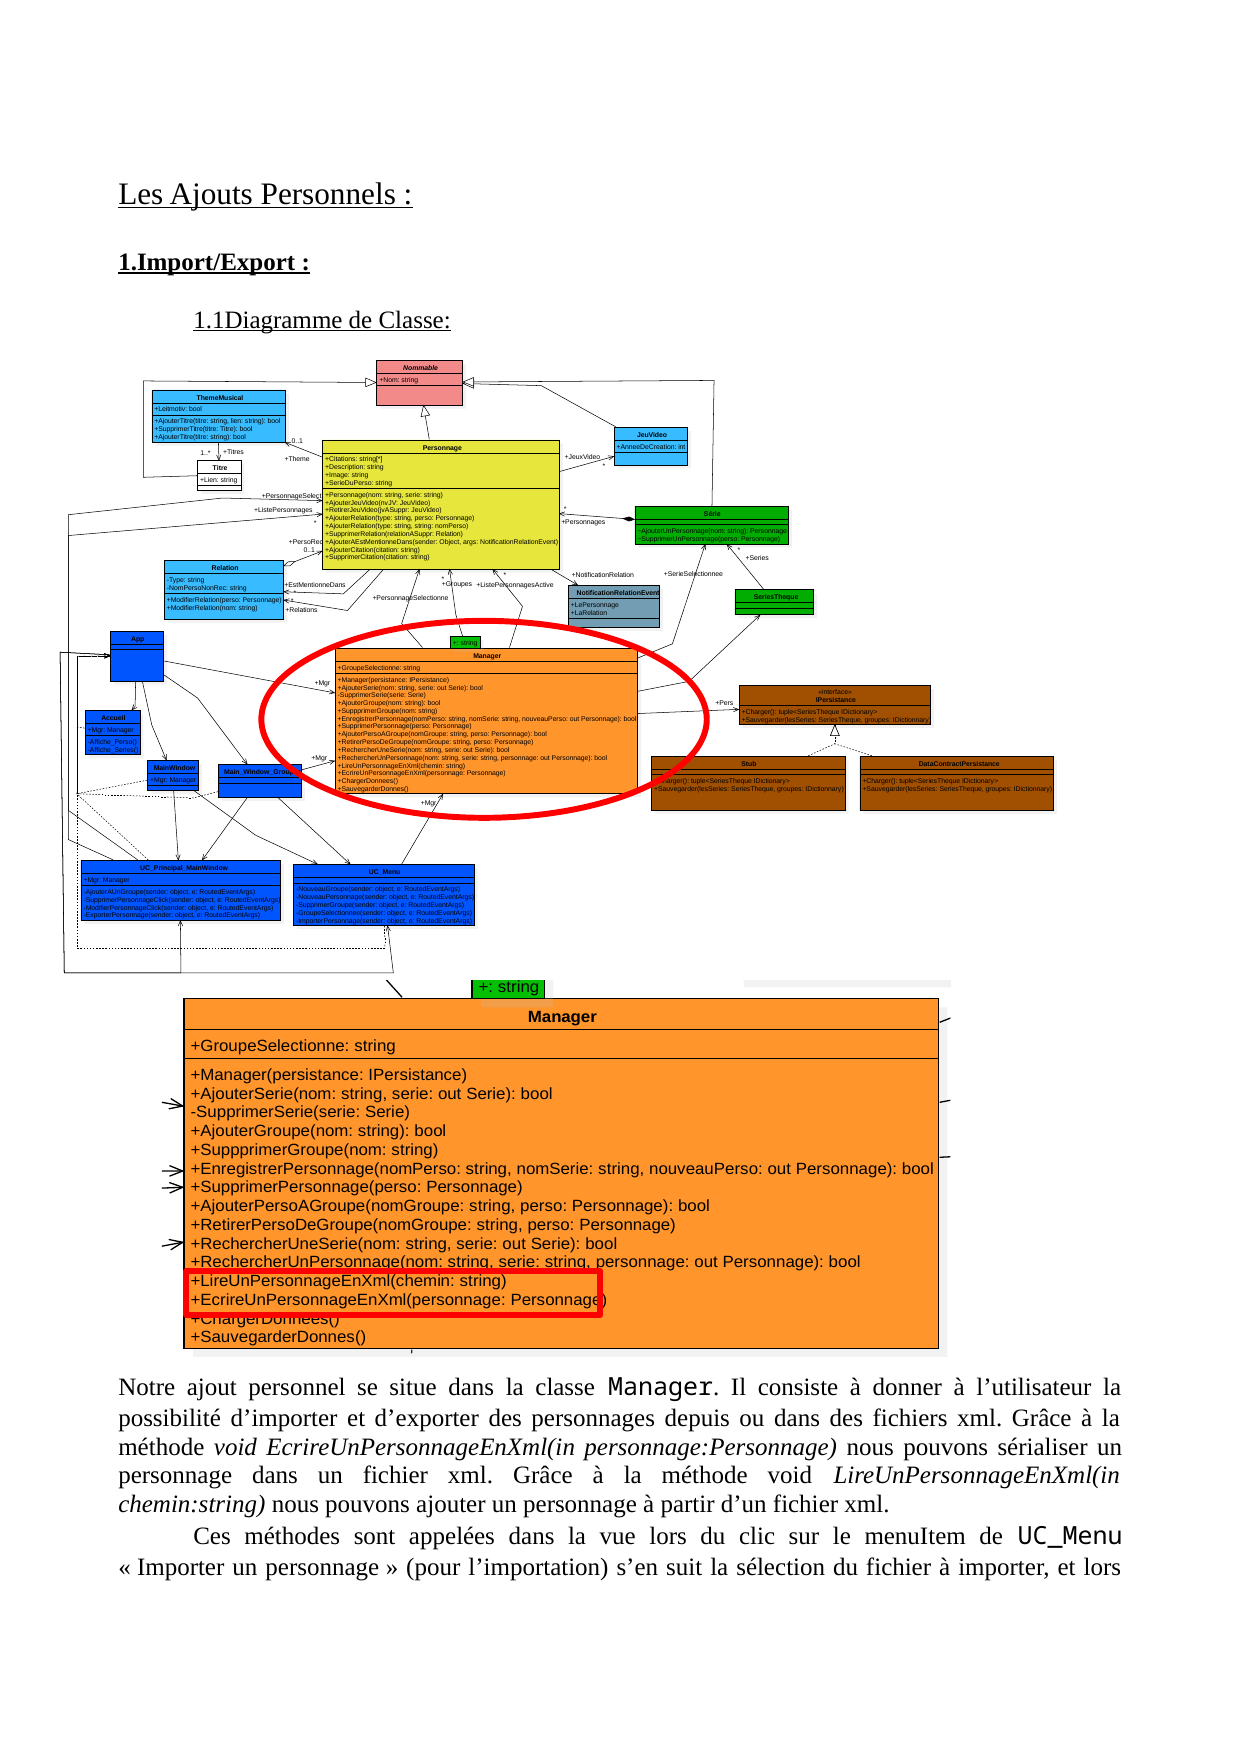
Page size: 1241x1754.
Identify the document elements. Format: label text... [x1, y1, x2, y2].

text Les Ajouts Personnels : [118, 176, 1122, 212]
text Notre ajout personnel se situe dans la classe Manager. Il consiste à donner à l’utilisateur la possibilité d’importer et d’exporter des personnages depuis ou dans des fichiers xml. Grâce à la méthode void EcrireUnPersonnageEnXml(in personnage:Personnage) nous pouvons sérialiser un personnage dans un fichier xml. Grâce à la méthode void LireUnPersonnageEnXml(in chemin:string) nous pouvons ajouter un personnage à partir d’un fichier xml. [118, 1369, 1122, 1518]
text Ces méthodes sont appelées dans la vue lors du clic sur le menuItem de UC_Menu « Importer un personnage » (pour l’importation) s’en suit la sélection du fichier à importer, et lors du clic sur le menuItem de UC_Principal_MainWindow « Exporter le personnage » (pour l’exportation) s’en suit la sélection du dossier où exporter le personnage. [118, 1518, 1122, 1581]
text 1.Import/Export : [118, 247, 1122, 276]
text 1.1Diagramme de Classe: [118, 305, 1122, 334]
